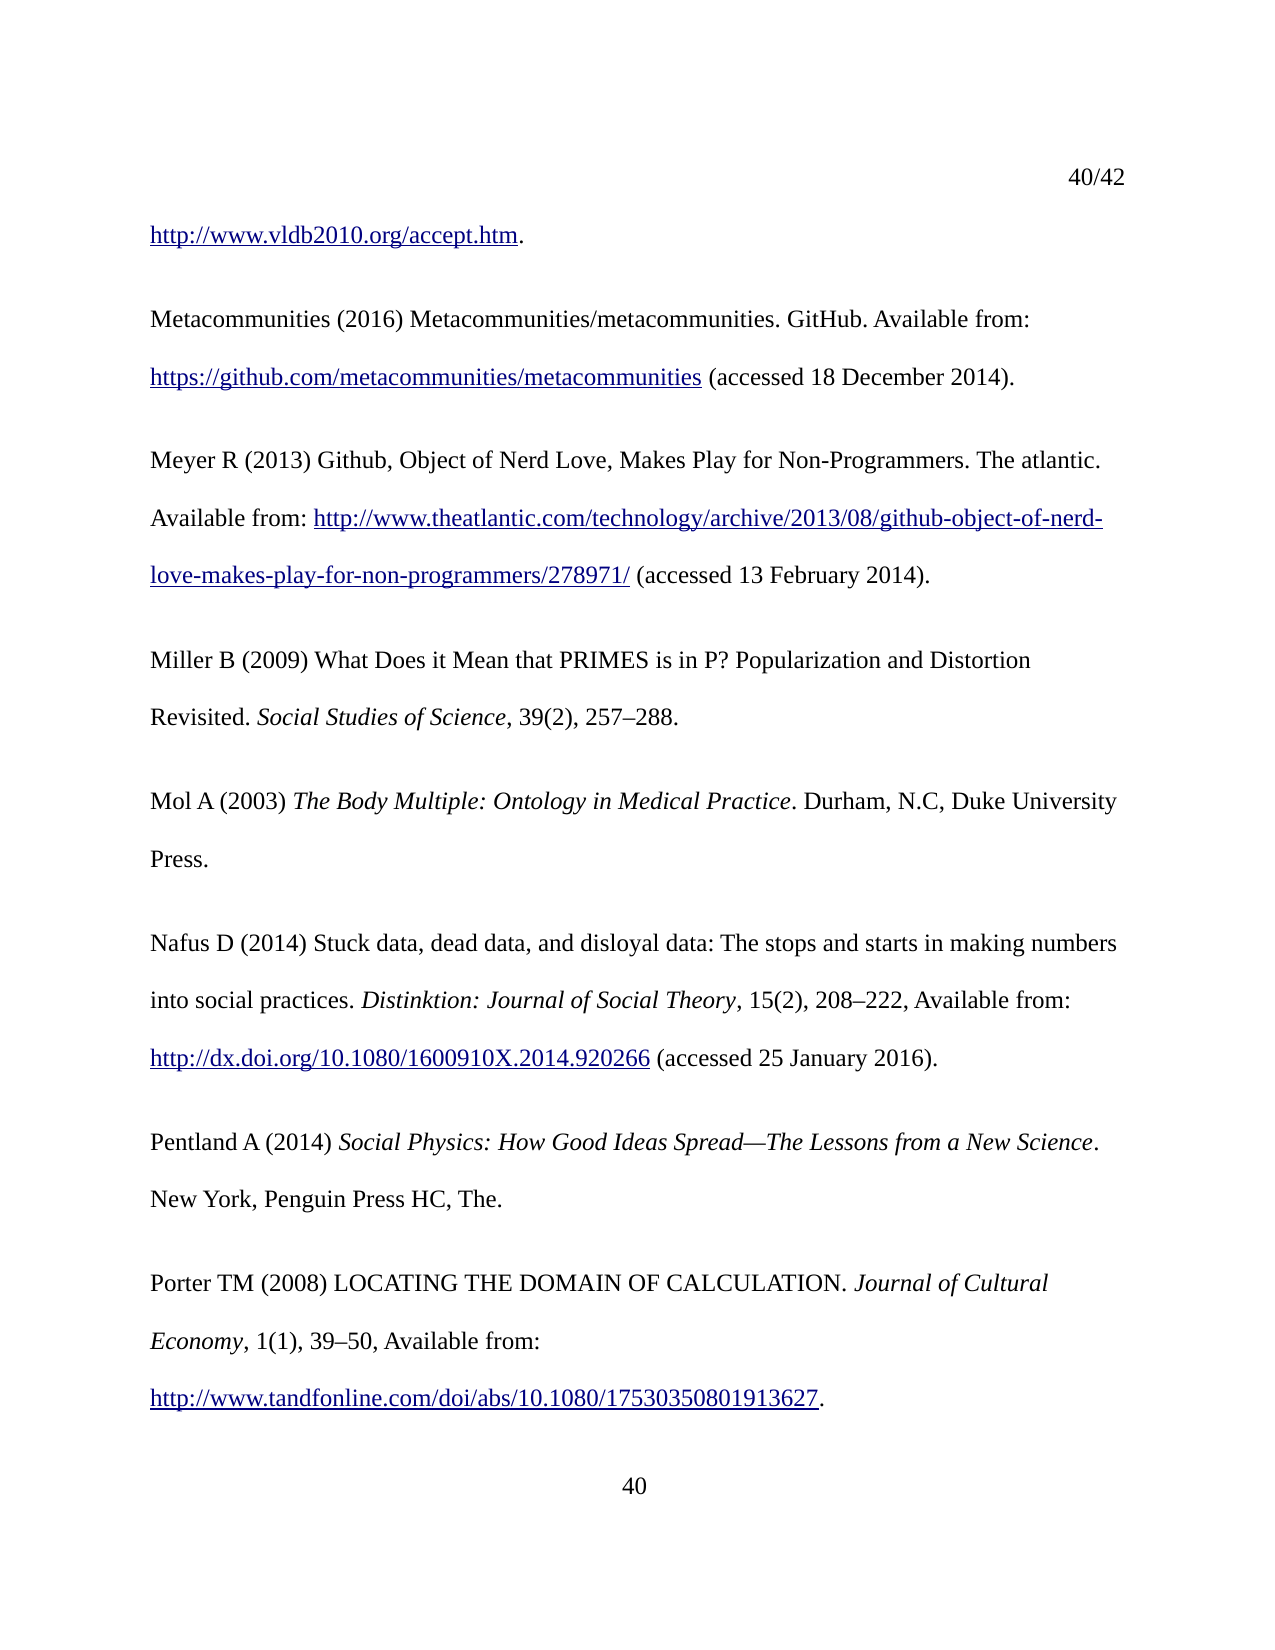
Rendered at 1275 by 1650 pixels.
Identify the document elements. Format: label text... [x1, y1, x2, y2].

text Pentland A (2014) Social Physics: How Good Ideas Spread—The Lessons from a New Science. New York, Penguin Press HC, The. [150, 1127, 1125, 1213]
text Meyer R (2013) Github, Object of Nerd Love, Makes Play for Non-Programmers. The atlantic. Available from: http://www.theatlantic.com/technology/archive/2013/08/github-object-of-nerd-love-makes-play-for-non-programmers/278971/ (accessed 13 February 2014). [150, 446, 1125, 589]
text Nafus D (2014) Stuck data, dead data, and disloyal data: The stops and starts in making numbers into social practices. Distinktion: Journal of Social Theory, 15(2), 208–222, Available from: http://dx.doi.org/10.1080/1600910X.2014.920266 (accessed 25 January 2016). [150, 928, 1125, 1072]
text Porter TM (2008) LOCATING THE DOMAIN OF CALCULATION. Journal of Cultural Economy, 1(1), 39–50, Available from: http://www.tandfonline.com/doi/abs/10.1080/17530350801913627. [150, 1268, 1125, 1412]
text Metacommunities (2016) Metacommunities/metacommunities. GitHub. Available from: https://github.com/metacommunities/metacommunities (accessed 18 December 2014). [150, 304, 1125, 390]
text Mol A (2003) The Body Multiple: Ontology in Medical Practice. Durham, N.C, Duke University Press. [150, 786, 1125, 872]
text http://www.vldb2010.org/accept.htm. [150, 220, 1125, 249]
text Miller B (2009) What Does it Mean that PRIMES is in P? Popularization and Distortion Revisited. Social Studies of Science, 39(2), 257–288. [150, 645, 1125, 731]
